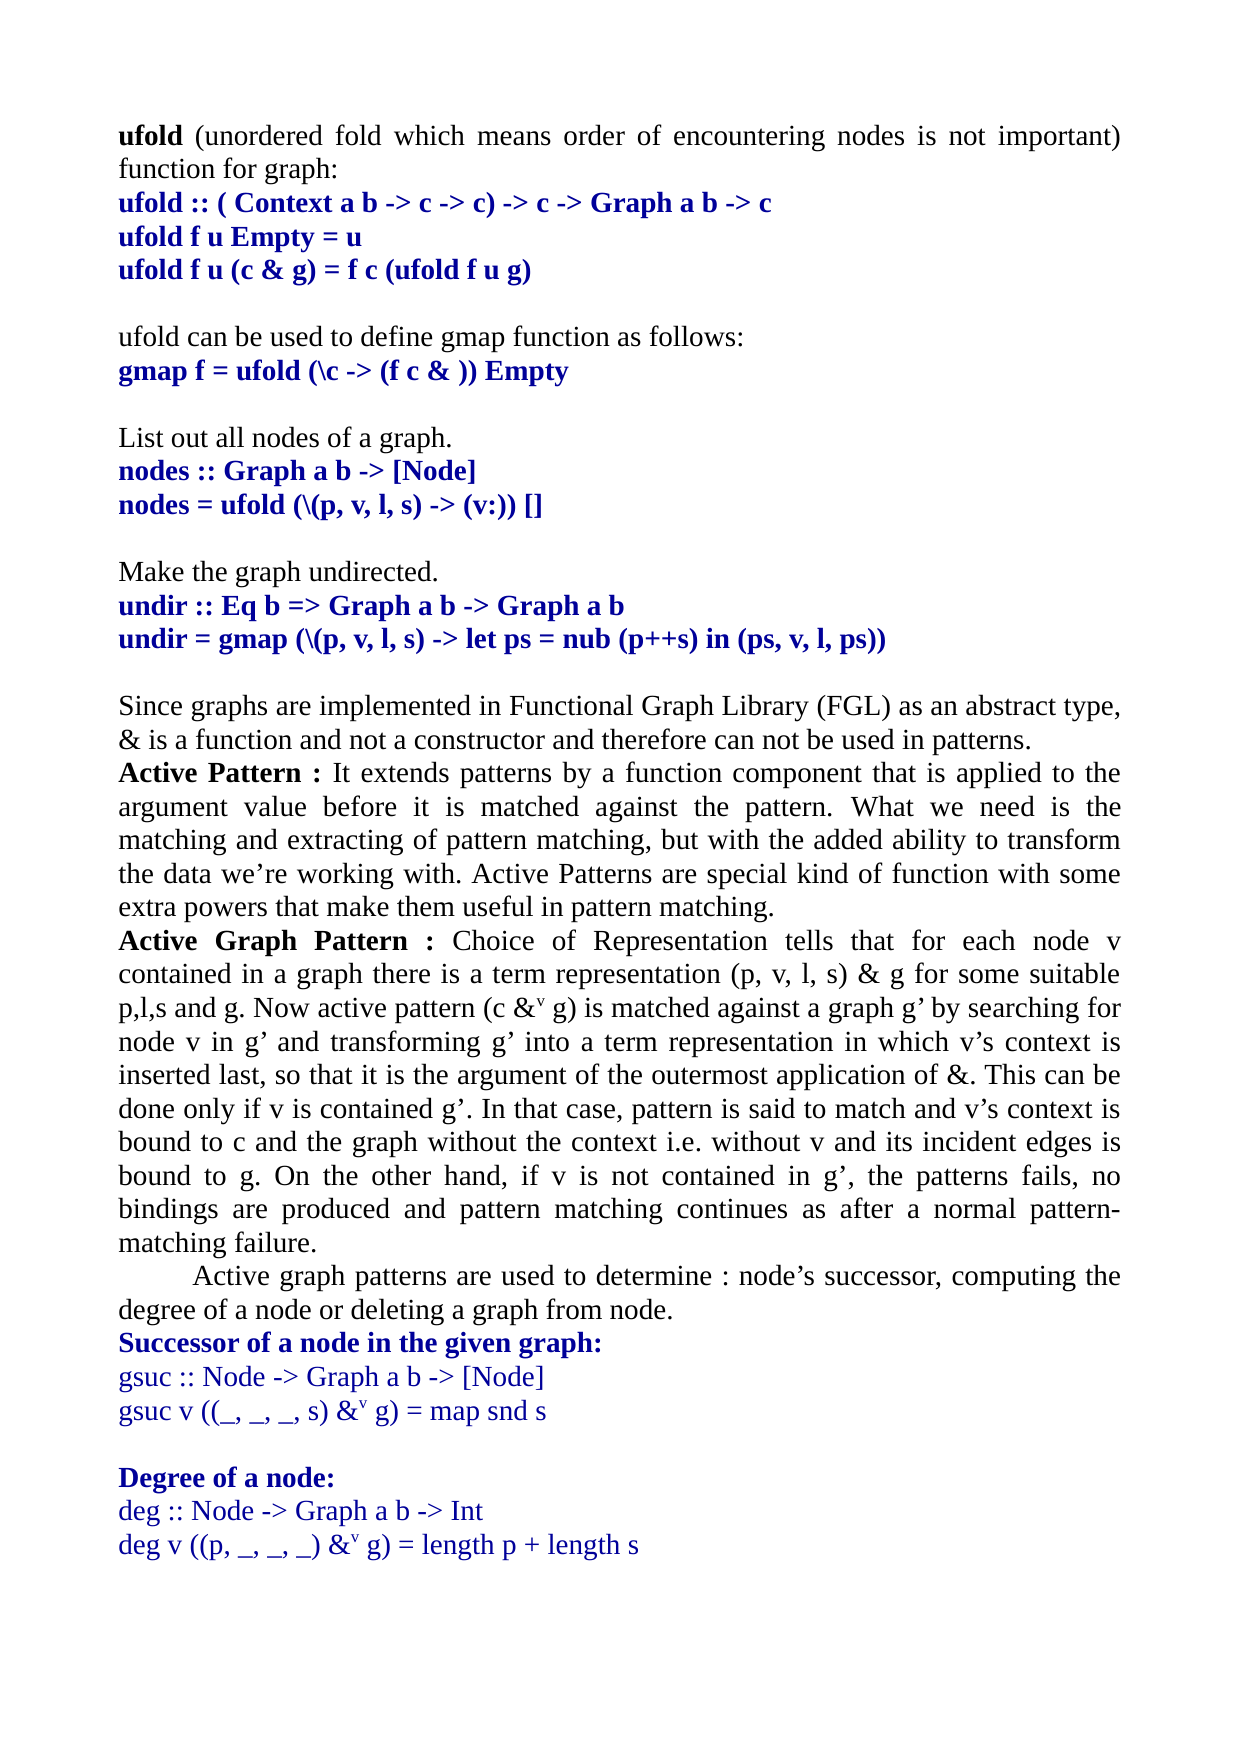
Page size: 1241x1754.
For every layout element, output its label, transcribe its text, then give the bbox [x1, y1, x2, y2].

text nodes = ufold (\(p, v, l, s) -> (v:)) [] [118, 487, 1122, 521]
text undir :: Eq b => Graph a b -> Graph a b [118, 588, 1122, 621]
text deg :: Node -> Graph a b -> Int [118, 1493, 1122, 1527]
text ufold f u Empty = u [118, 219, 1122, 252]
text ufold (unordered fold which means order of encountering nodes is not important) function for graph: [118, 118, 1122, 185]
text gmap f = ufold (\c -> (f c & )) Empty [118, 353, 1122, 386]
text gsuc v ((_, _, _, s) &v g) = map snd s [118, 1393, 1122, 1426]
text Degree of a node: [118, 1460, 1122, 1493]
text Active Graph Pattern : Choice of Representation tells that for each node v contained in a graph there is a term representation (p, v, l, s) & g for some suitable p,l,s and g. Now active pattern (c &v g) is matched against a graph g’ by searching for node v in g’ and transforming g’ into a term representation in which v’s context is inserted last, so that it is the argument of the outermost application of &. This can be done only if v is contained g’. In that case, pattern is said to match and v’s context is bound to c and the graph without the context i.e. without v and its incident edges is bound to g. On the other hand, if v is not contained in g’, the patterns fails, no bindings are produced and pattern matching continues as after a normal pattern-matching failure. [118, 923, 1122, 1258]
text gsuc :: Node -> Graph a b -> [Node] [118, 1359, 1122, 1393]
text undir = gmap (\(p, v, l, s) -> let ps = nub (p++s) in (ps, v, l, ps)) [118, 621, 1122, 655]
text Active graph patterns are used to determine : node’s successor, computing the degree of a node or deleting a graph from node. [118, 1258, 1122, 1326]
text ufold f u (c & g) = f c (ufold f u g) [118, 252, 1122, 286]
text Since graphs are implemented in Functional Graph Library (FGL) as an abstract type, & is a function and not a constructor and therefore can not be used in patterns. [118, 688, 1122, 755]
text deg v ((p, _, _, _) &v g) = length p + length s [118, 1527, 1122, 1560]
text ufold :: ( Context a b -> c -> c) -> c -> Graph a b -> c [118, 185, 1122, 219]
text nodes :: Graph a b -> [Node] [118, 453, 1122, 487]
text Successor of a node in the given graph: [118, 1326, 1122, 1359]
text List out all nodes of a graph. [118, 420, 1122, 453]
text Make the graph undirected. [118, 554, 1122, 588]
text Active Pattern : It extends patterns by a function component that is applied to the argument value before it is matched against the pattern. What we need is the matching and extracting of pattern matching, but with the added ability to transform the data we’re working with. Active Patterns are special kind of function with some extra powers that make them useful in pattern matching. [118, 755, 1122, 923]
text ufold can be used to define gmap function as follows: [118, 319, 1122, 353]
